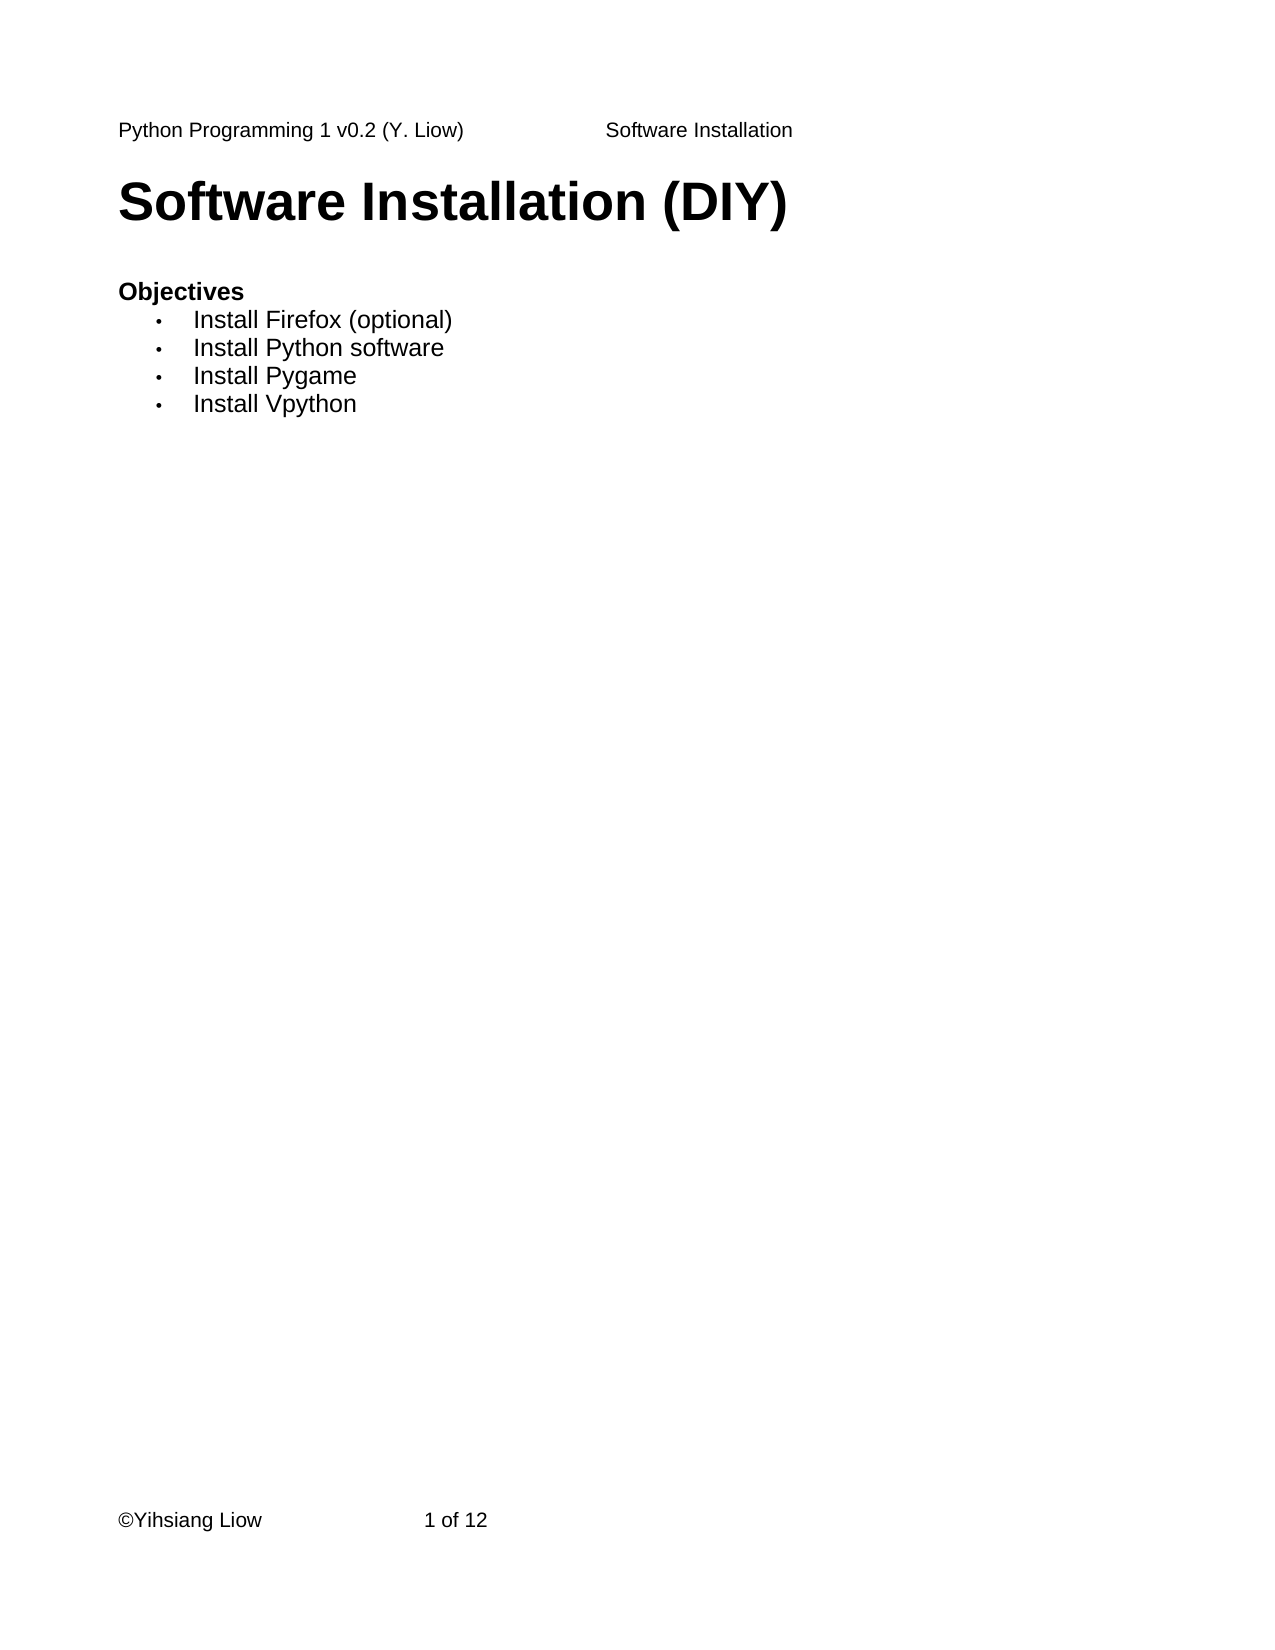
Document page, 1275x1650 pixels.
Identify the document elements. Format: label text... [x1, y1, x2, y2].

list Install Vpython [156, 389, 793, 417]
list Install Python software [156, 334, 793, 362]
list Install Firefox (optional) [156, 306, 793, 334]
text Objectives [118, 278, 793, 306]
text Software Installation (DIY) [118, 171, 793, 231]
list Install Pygame [156, 362, 793, 389]
